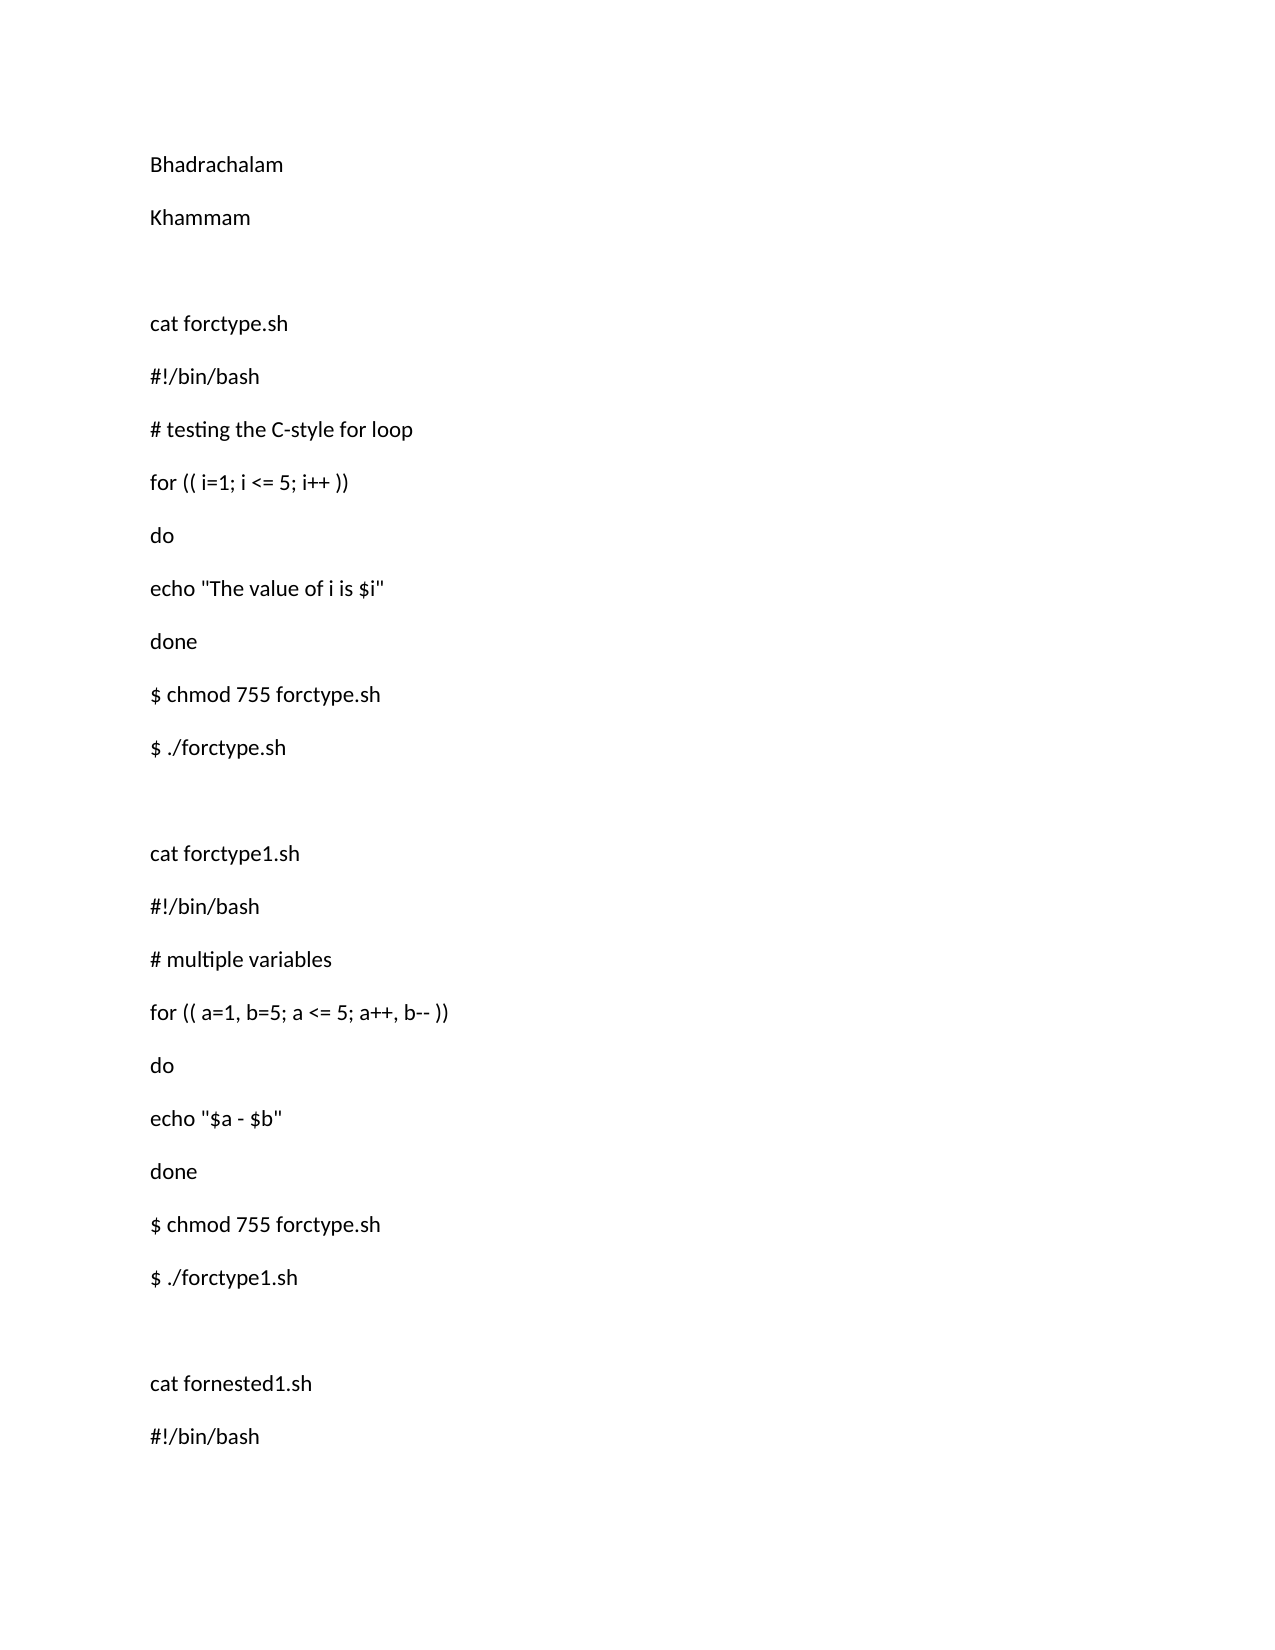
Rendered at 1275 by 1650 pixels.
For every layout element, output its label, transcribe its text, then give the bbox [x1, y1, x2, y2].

text # multiple variables [150, 945, 1125, 973]
text $ chmod 755 forctype.sh [150, 1210, 1125, 1238]
text #!/bin/bash [150, 1422, 1125, 1451]
text echo "The value of i is $i" [150, 574, 1125, 602]
text #!/bin/bash [150, 892, 1125, 920]
text done [150, 627, 1125, 655]
text do [150, 521, 1125, 549]
text $ ./forctype.sh [150, 733, 1125, 761]
text for (( i=1; i <= 5; i++ )) [150, 468, 1125, 496]
text $ ./forctype1.sh [150, 1263, 1125, 1291]
text Khammam [150, 203, 1125, 231]
text $ chmod 755 forctype.sh [150, 680, 1125, 708]
text do [150, 1051, 1125, 1079]
text cat forctype1.sh [150, 839, 1125, 867]
text cat fornested1.sh [150, 1369, 1125, 1397]
text for (( a=1, b=5; a <= 5; a++, b-- )) [150, 998, 1125, 1026]
text #!/bin/bash [150, 362, 1125, 390]
text echo "$a - $b" [150, 1104, 1125, 1132]
text # testing the C-style for loop [150, 415, 1125, 443]
text cat forctype.sh [150, 309, 1125, 337]
text done [150, 1157, 1125, 1185]
text Bhadrachalam [150, 150, 1125, 178]
